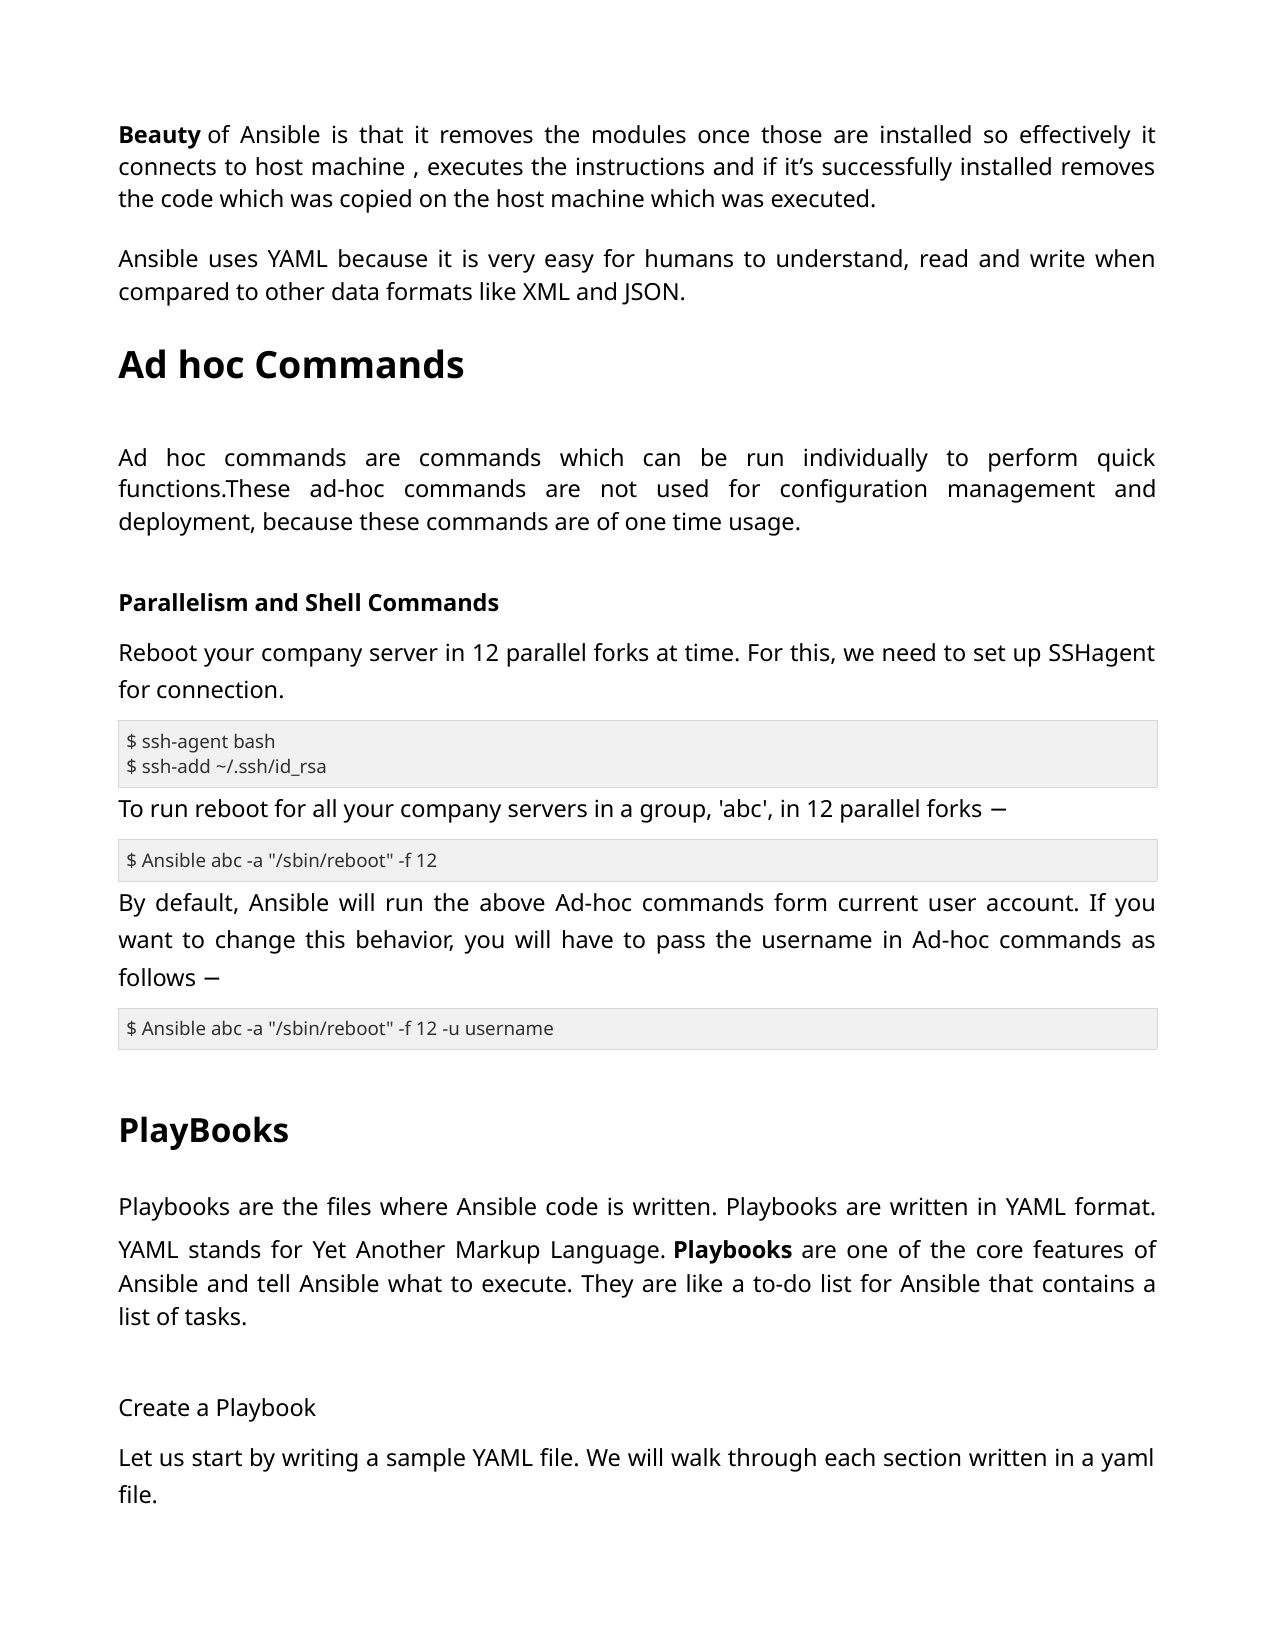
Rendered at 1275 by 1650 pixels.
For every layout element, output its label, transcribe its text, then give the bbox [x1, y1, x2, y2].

text $ ssh-agent bash [119, 721, 1157, 746]
text $ Ansible abc -a "/sbin/reboot" -f 12 -u username [119, 1009, 1157, 1049]
text By default, Ansible will run the above Ad-hoc commands form current user account. If you want to change this behavior, you will have to pass the username in Ad-hoc commands as follows − [118, 882, 1157, 993]
text Playbooks are the files where Ansible code is written. Playbooks are written in YAML format. YAML stands for Yet Another Markup Language. Playbooks are one of the core features of Ansible and tell Ansible what to execute. They are like a to-do list for Ansible that contains a list of tasks. [118, 1190, 1157, 1332]
text $ Ansible abc -a "/sbin/reboot" -f 12 [119, 840, 1157, 881]
text PlayBooks [118, 1107, 1157, 1152]
subtitle Create a Playbook [118, 1391, 1157, 1423]
text Beauty of Ansible is that it removes the modules once those are installed so effectively it connects to host machine , executes the instructions and if it’s successfully installed removes the code which was copied on the host machine which was executed. [118, 118, 1157, 214]
text Let us start by writing a sample YAML file. We will walk through each section written in a yaml file. [118, 1435, 1157, 1510]
text Reboot your company server in 12 parallel forks at time. For this, we need to set up SSHagent for connection. [118, 631, 1157, 706]
text Ad hoc Commands [118, 339, 1157, 390]
text $ ssh-add ~/.ssh/id_rsa [119, 746, 1157, 787]
subtitle Parallelism and Shell Commands [118, 586, 1157, 618]
text Ad hoc commands are commands which can be run individually to perform quick functions.These ad-hoc commands are not used for configuration management and deployment, because these commands are of one time usage. [118, 441, 1157, 537]
text Ansible uses YAML because it is very easy for humans to understand, read and write when compared to other data formats like XML and JSON. [118, 243, 1157, 307]
text To run reboot for all your company servers in a group, 'abc', in 12 parallel forks − [118, 788, 1157, 825]
